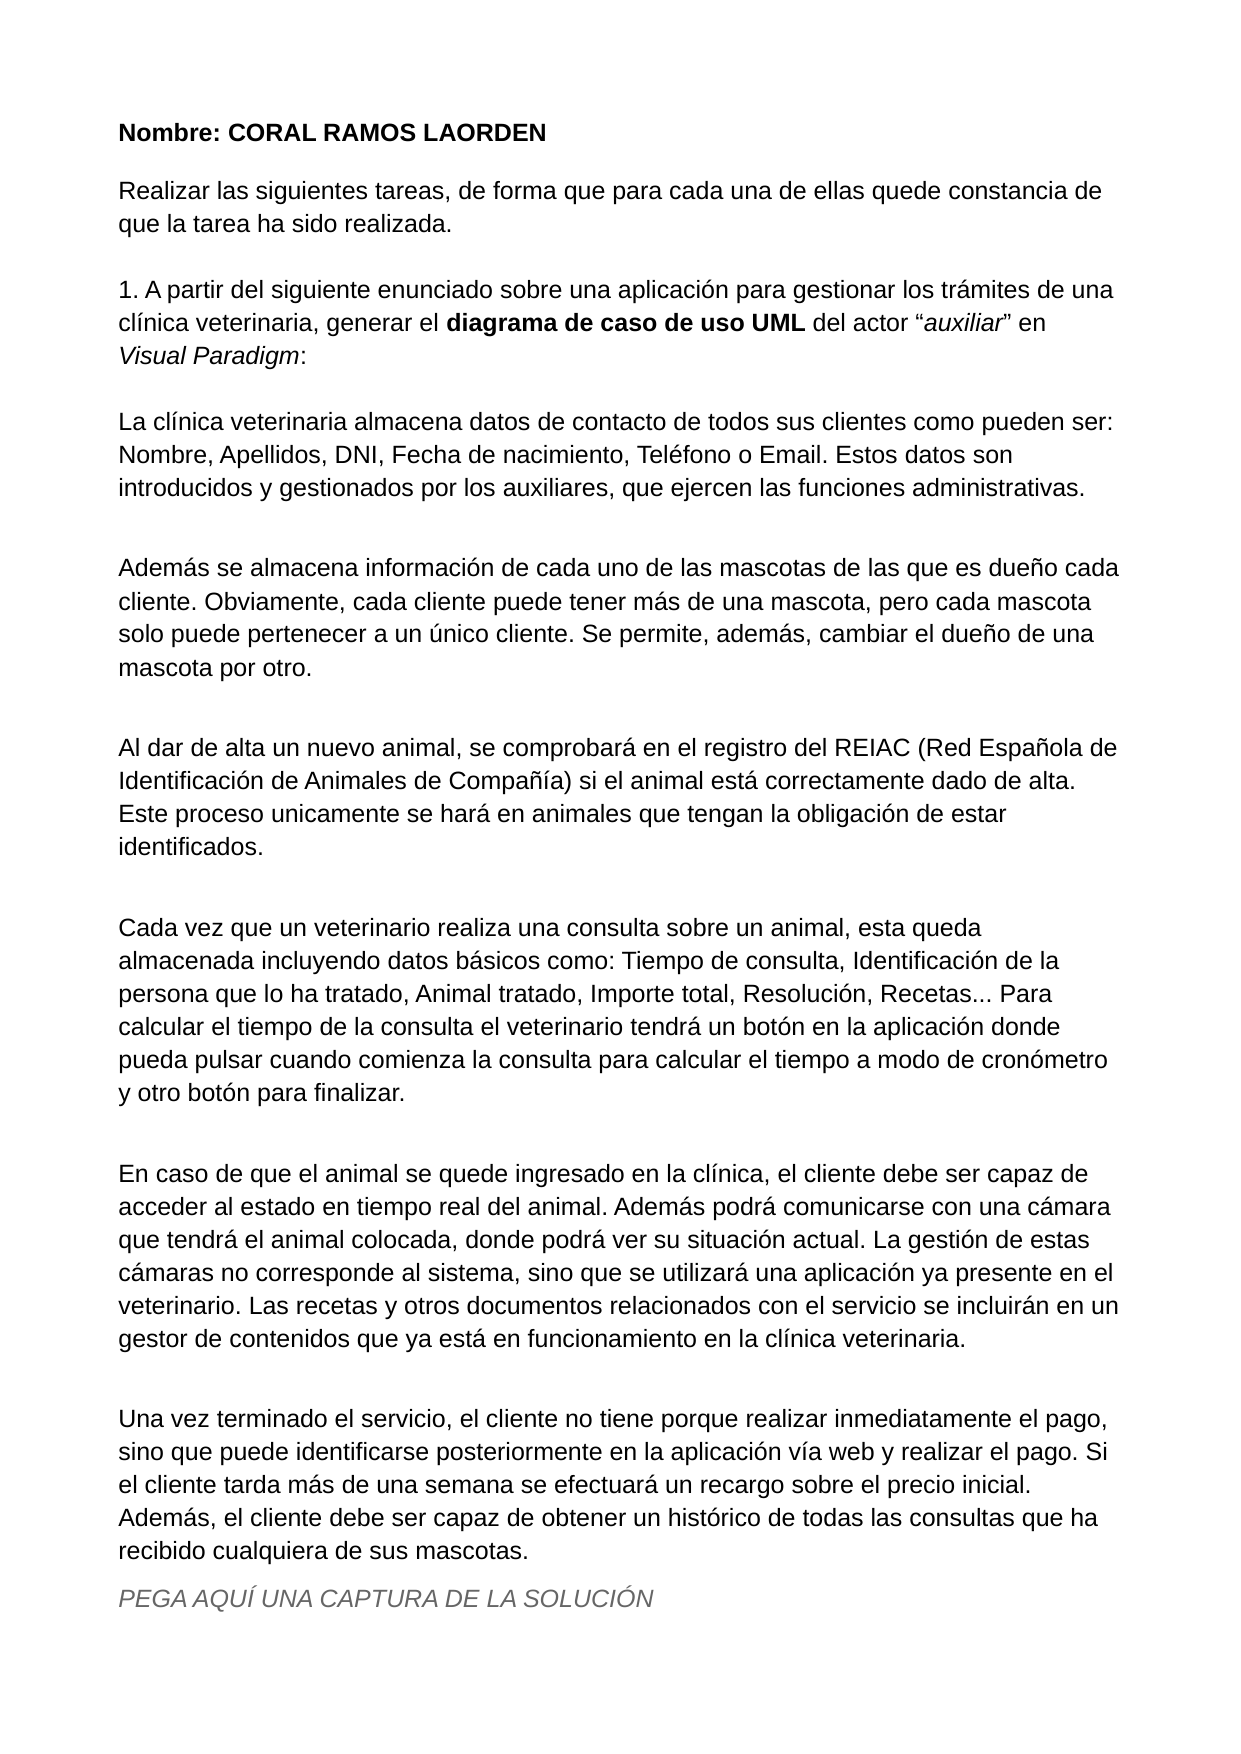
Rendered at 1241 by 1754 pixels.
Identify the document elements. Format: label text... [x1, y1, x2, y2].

text La clínica veterinaria almacena datos de contacto de todos sus clientes como pueden ser: Nombre, Apellidos, DNI, Fecha de nacimiento, Teléfono o Email. Estos datos son introducidos y gestionados por los auxiliares, que ejercen las funciones administrativas. [118, 374, 1122, 502]
text En caso de que el animal se quede ingresado en la clínica, el cliente debe ser capaz de acceder al estado en tiempo real del animal. Además podrá comunicarse con una cámara que tendrá el animal colocada, donde podrá ver su situación actual. La gestión de estas cámaras no corresponde al sistema, sino que se utilizará una aplicación ya presente en el veterinario. Las recetas y otros documentos relacionados con el servicio se incluirán en un gestor de contenidos que ya está en funcionamiento en la clínica veterinaria. [118, 1126, 1122, 1352]
text Nombre: CORAL RAMOS LAORDEN [118, 118, 1122, 147]
text PEGA AQUÍ UNA CAPTURA DE LA SOLUCIÓN [118, 1584, 1122, 1613]
text Cada vez que un veterinario realiza una consulta sobre un animal, esta queda almacenada incluyendo datos básicos como: Tiempo de consulta, Identificación de la persona que lo ha tratado, Animal tratado, Importe total, Resolución, Recetas... Para calcular el tiempo de la consulta el veterinario tendrá un botón en la aplicación donde pueda pulsar cuando comienza la consulta para calcular el tiempo a modo de cronómetro y otro botón para finalizar. [118, 880, 1122, 1107]
text Realizar las siguientes tareas, de forma que para cada una de ellas quede constancia de que la tarea ha sido realizada. [118, 176, 1122, 237]
text Una vez terminado el servicio, el cliente no tiene porque realizar inmediatamente el pago, sino que puede identificarse posteriormente en la aplicación vía web y realizar el pago. Si el cliente tarda más de una semana se efectuará un recargo sobre el precio inicial. Además, el cliente debe ser capaz de obtener un histórico de todas las consultas que ha recibido cualquiera de sus mascotas. [118, 1371, 1122, 1565]
text Al dar de alta un nuevo animal, se comprobará en el registro del REIAC (Red Española de Identificación de Animales de Compañía) si el animal está correctamente dado de alta. Este proceso unicamente se hará en animales que tengan la obligación de estar identificados. [118, 700, 1122, 861]
text Además se almacena información de cada uno de las mascotas de las que es dueño cada cliente. Obviamente, cada cliente puede tener más de una mascota, pero cada mascota solo puede pertenecer a un único cliente. Se permite, además, cambiar el dueño de una mascota por otro. [118, 520, 1122, 681]
text 1. A partir del siguiente enunciado sobre una aplicación para gestionar los trámites de una clínica veterinaria, generar el diagrama de caso de uso UML del actor “auxiliar” en Visual Paradigm: [118, 275, 1122, 369]
